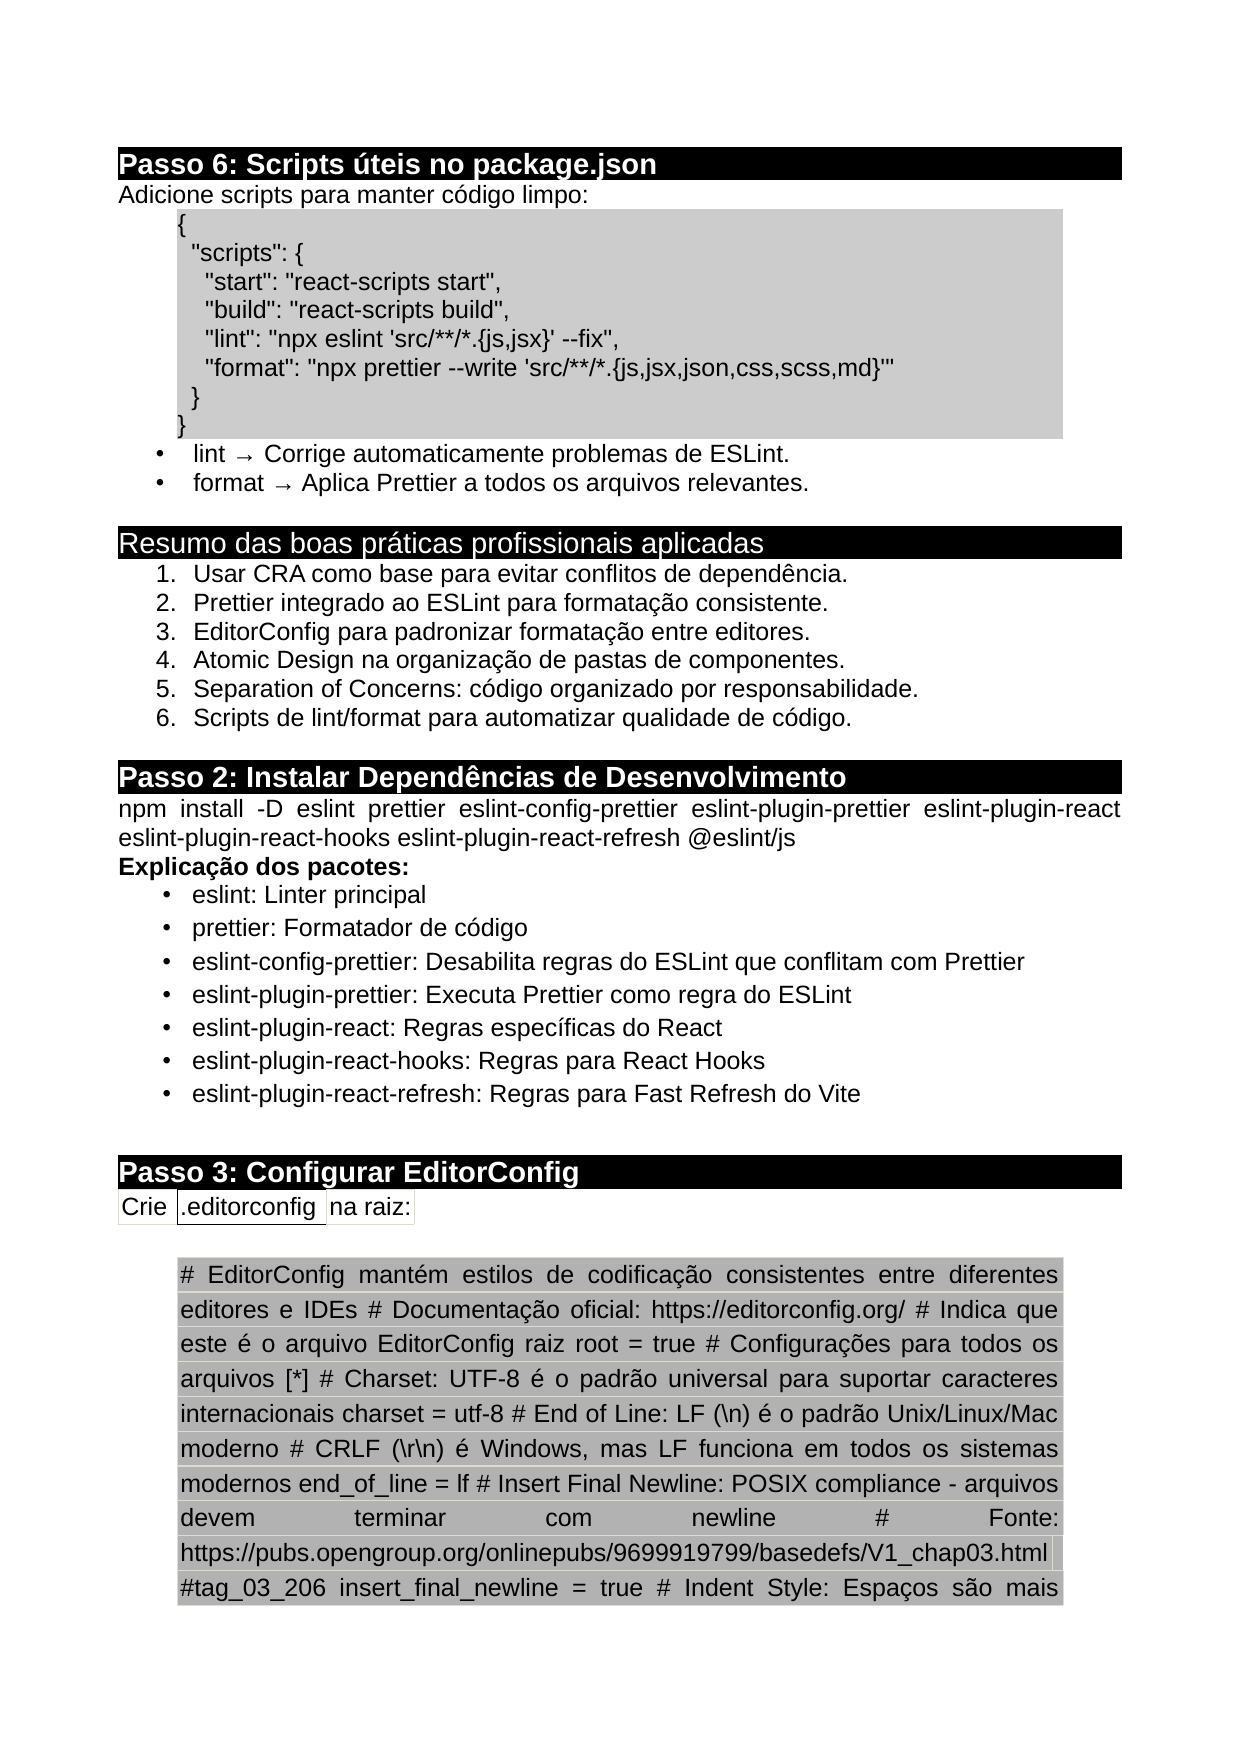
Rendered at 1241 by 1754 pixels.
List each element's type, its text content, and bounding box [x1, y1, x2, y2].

list Atomic Design na organização de pastas de componentes. [156, 645, 1122, 674]
text Adicione scripts para manter código limpo: [118, 180, 1122, 209]
text # EditorConfig mantém estilos de codificação consistentes entre diferentes [178, 1258, 1063, 1291]
list eslint-config-prettier: Desabilita regras do ESLint que conflitam com Prettier [162, 946, 1122, 975]
text "start": "react-scripts start", [177, 267, 1063, 295]
text .editorconfig [178, 1190, 326, 1224]
text editores e IDEs # Documentação oficial: https://editorconfig.org/ # Indica que [178, 1293, 1063, 1326]
list eslint-plugin-react-hooks: Regras para React Hooks [162, 1046, 1122, 1075]
text [415, 1189, 1122, 1224]
list eslint: Linter principal [162, 880, 1122, 909]
list Scripts de lint/format para automatizar qualidade de código. [156, 703, 1122, 732]
text Passo 2: Instalar Dependências de Desenvolvimento [118, 760, 1122, 794]
text arquivos [*] # Charset: UTF-8 é o padrão universal para suportar caracteres [178, 1362, 1063, 1396]
text } [177, 410, 1063, 439]
list lint → Corrige automaticamente problemas de ESLint. [156, 439, 1122, 468]
text Crie [119, 1190, 177, 1224]
text na raiz: [327, 1190, 414, 1224]
text Resumo das boas práticas profissionais aplicadas [118, 526, 1122, 559]
text Passo 6: Scripts úteis no package.json [118, 147, 1122, 180]
text "lint": "npx eslint 'src/**/*.{js,jsx}' --fix", [177, 324, 1063, 353]
text Explicação dos pacotes: [118, 851, 1122, 880]
list EditorConfig para padronizar formatação entre editores. [156, 617, 1122, 645]
list eslint-plugin-prettier: Executa Prettier como regra do ESLint [162, 979, 1122, 1008]
list Separation of Concerns: código organizado por responsabilidade. [156, 674, 1122, 703]
list prettier: Formatador de código [162, 913, 1122, 942]
text #tag_03_206 insert_final_newline = true # Indent Style: Espaços são mais [178, 1571, 1063, 1605]
text } [177, 382, 1063, 410]
text moderno # CRLF (\r\n) é Windows, mas LF funciona em todos os sistemas [178, 1432, 1063, 1465]
list format → Aplica Prettier a todos os arquivos relevantes. [156, 468, 1122, 497]
list Prettier integrado ao ESLint para formatação consistente. [156, 588, 1122, 617]
list Usar CRA como base para evitar conflitos de dependência. [156, 559, 1122, 588]
text este é o arquivo EditorConfig raiz root = true # Configurações para todos os [178, 1327, 1063, 1361]
text "format": "npx prettier --write 'src/**/*.{js,jsx,json,css,scss,md}'" [177, 353, 1063, 382]
text modernos end_of_line = lf # Insert Final Newline: POSIX compliance - arquivos [178, 1467, 1063, 1500]
text npm install -D eslint prettier eslint-config-prettier eslint-plugin-prettier eslint-plugin-react eslint-plugin-react-hooks eslint-plugin-react-refresh @eslint/js [118, 794, 1122, 851]
text "scripts": { [177, 238, 1063, 267]
text "build": "react-scripts build", [177, 295, 1063, 324]
list eslint-plugin-react: Regras específicas do React [162, 1013, 1122, 1042]
text Passo 3: Configurar EditorConfig [118, 1155, 1122, 1189]
text internacionais charset = utf-8 # End of Line: LF (\n) é o padrão Unix/Linux/Mac [178, 1397, 1063, 1431]
text https://pubs.opengroup.org/onlinepubs/9699919799/basedefs/V1_chap03.html [178, 1536, 1052, 1570]
text devem terminar com newline # Fonte: [178, 1501, 1063, 1535]
text { [177, 209, 1063, 238]
list eslint-plugin-react-refresh: Regras para Fast Refresh do Vite [162, 1079, 1122, 1108]
